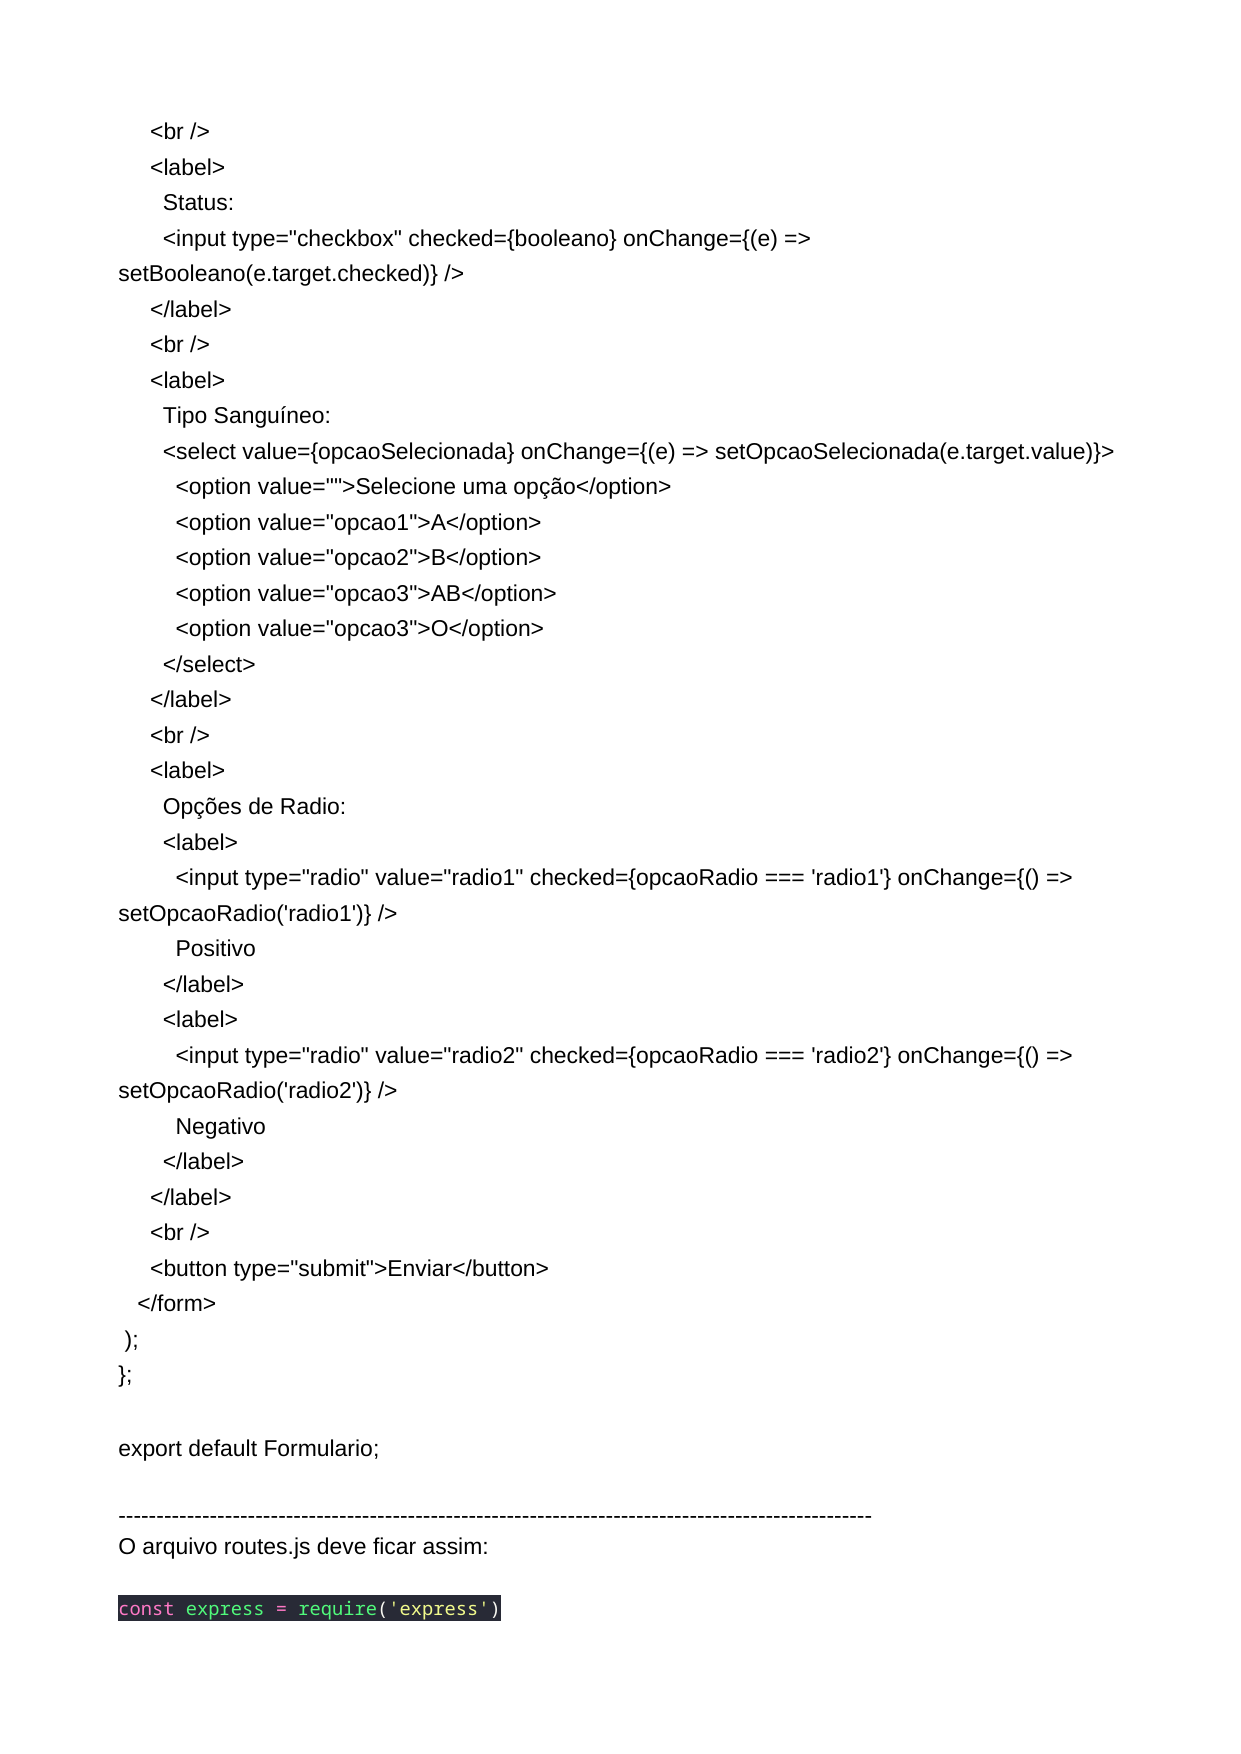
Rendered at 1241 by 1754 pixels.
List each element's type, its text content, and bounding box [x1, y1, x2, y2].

text <label> [118, 1006, 1122, 1032]
text <br /> [118, 331, 1122, 358]
text Opções de Radio: [118, 793, 1122, 819]
text O arquivo routes.js deve ficar assim: [118, 1533, 1122, 1559]
text <button type="submit">Enviar</button> [118, 1255, 1122, 1281]
text <label> [118, 828, 1122, 855]
text <label> [118, 154, 1122, 180]
text <option value="opcao3">O</option> [118, 615, 1122, 642]
text const express = require('express') [118, 1595, 1122, 1621]
text Tipo Sanguíneo: [118, 402, 1122, 429]
text </label> [118, 971, 1122, 997]
text <br /> [118, 722, 1122, 748]
text <select value={opcaoSelecionada} onChange={(e) => setOpcaoSelecionada(e.target.value)}> [118, 438, 1122, 464]
text </label> [118, 686, 1122, 713]
text Positivo [118, 935, 1122, 961]
text ); [118, 1326, 1122, 1352]
text </form> [118, 1290, 1122, 1317]
text <option value="opcao2">B</option> [118, 544, 1122, 571]
text <option value="">Selecione uma opção</option> [118, 473, 1122, 500]
text }; [118, 1361, 1122, 1388]
text <option value="opcao1">A</option> [118, 509, 1122, 535]
text <input type="checkbox" checked={booleano} onChange={(e) => setBooleano(e.target.checked)} /> [118, 225, 1122, 287]
text <label> [118, 757, 1122, 784]
text </label> [118, 296, 1122, 322]
text <label> [118, 367, 1122, 393]
text <br /> [118, 118, 1122, 144]
text </label> [118, 1184, 1122, 1210]
text <input type="radio" value="radio2" checked={opcaoRadio === 'radio2'} onChange={() => setOpcaoRadio('radio2')} /> [118, 1042, 1122, 1103]
text export default Formulario; [118, 1435, 1122, 1461]
text </label> [118, 1148, 1122, 1174]
text Status: [118, 189, 1122, 216]
text <option value="opcao3">AB</option> [118, 580, 1122, 606]
text <br /> [118, 1219, 1122, 1246]
text </select> [118, 651, 1122, 677]
text Negativo [118, 1113, 1122, 1139]
text <input type="radio" value="radio1" checked={opcaoRadio === 'radio1'} onChange={() => setOpcaoRadio('radio1')} /> [118, 864, 1122, 926]
text --------------------------------------------------------------------------------------------------- [118, 1502, 1122, 1529]
